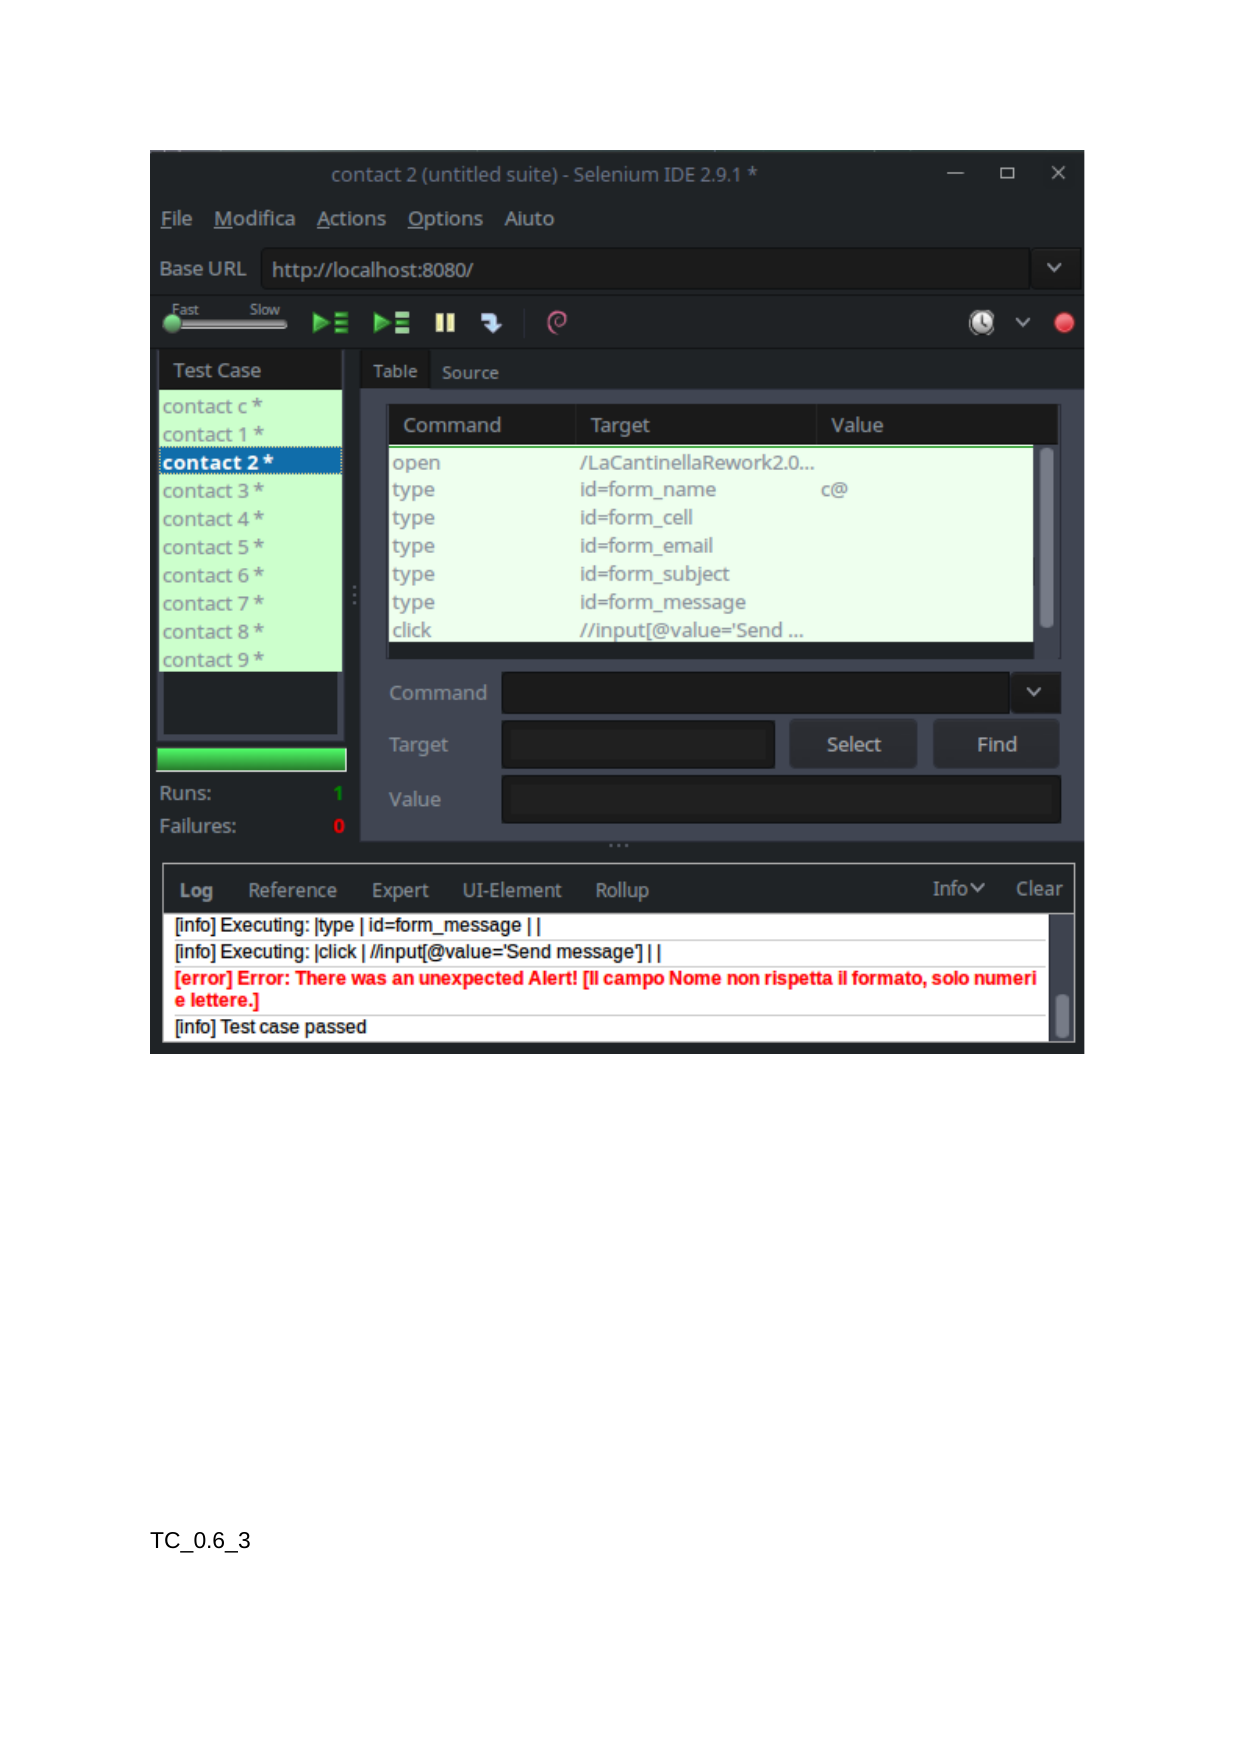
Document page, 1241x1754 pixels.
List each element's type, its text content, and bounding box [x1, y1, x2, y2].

text TC_0.6_3 [150, 1527, 1090, 1554]
picture [150, 150, 1085, 1054]
